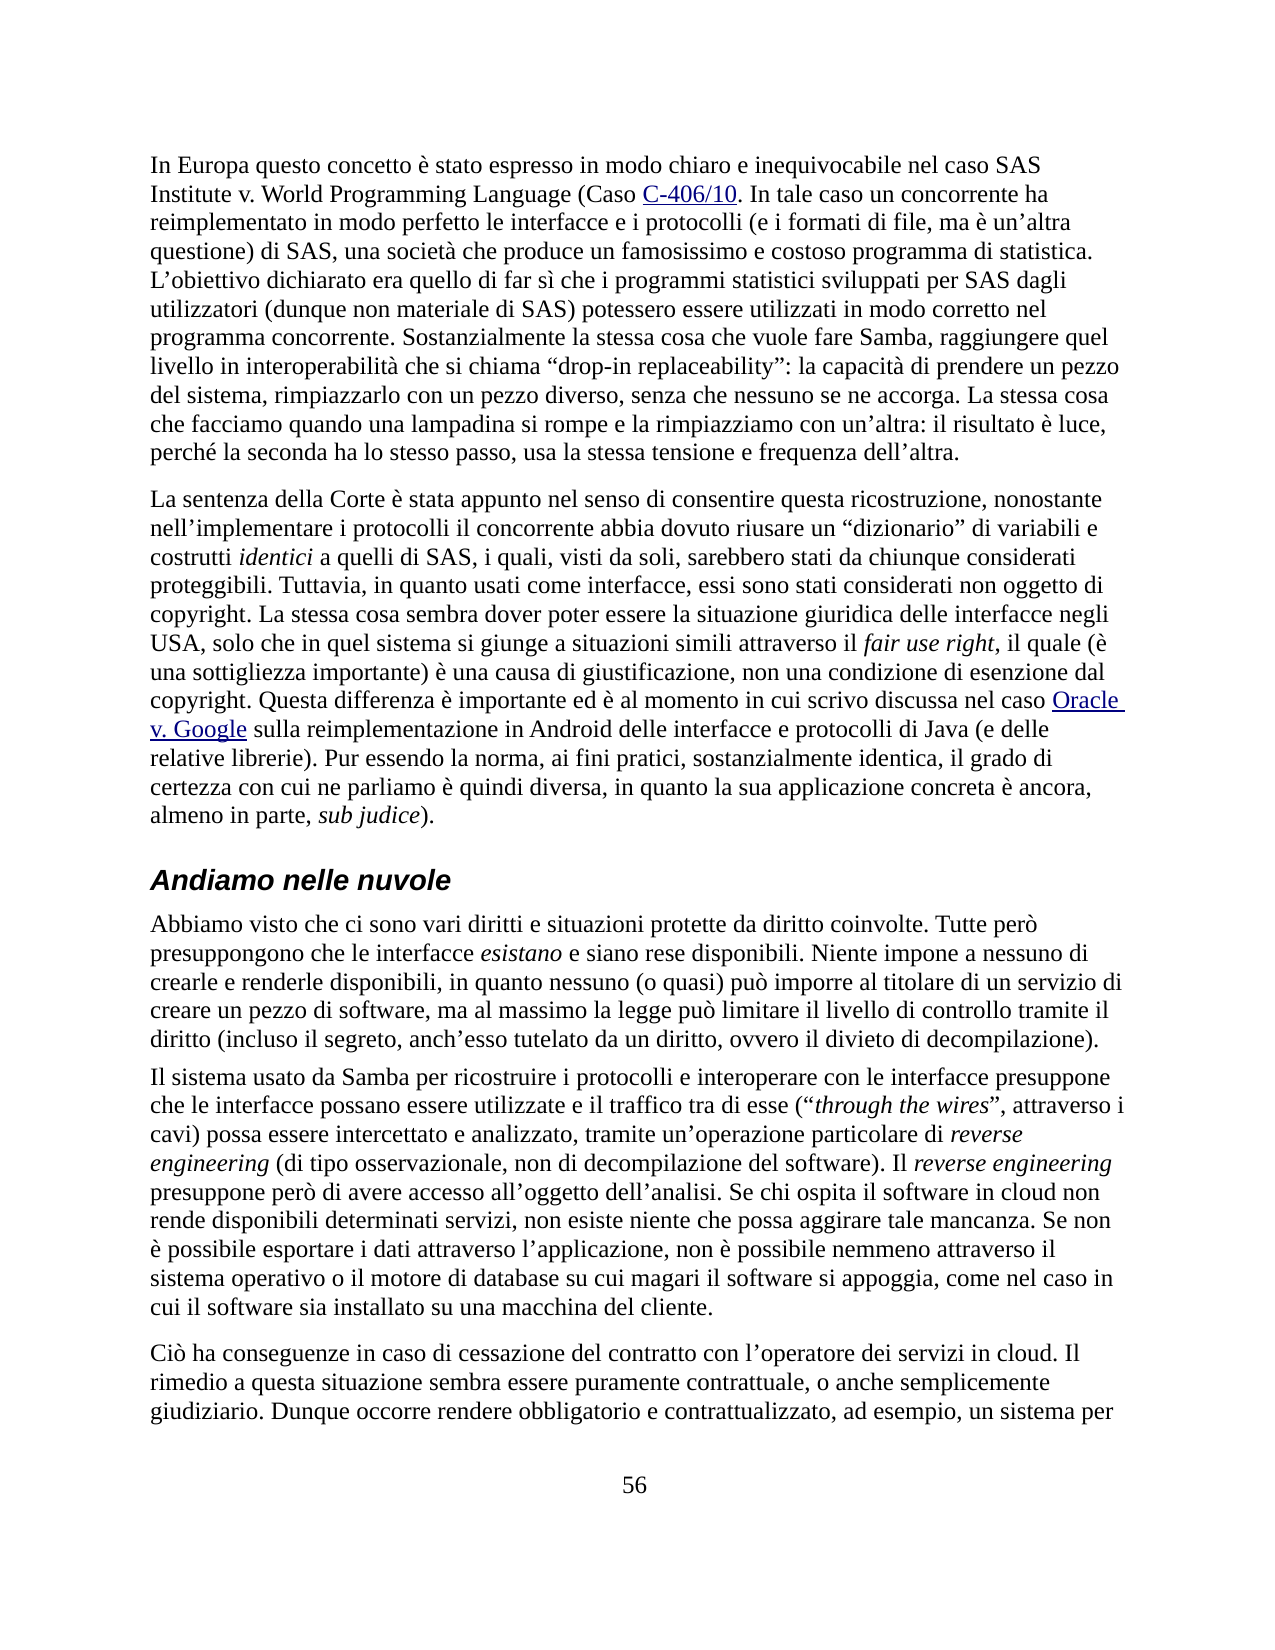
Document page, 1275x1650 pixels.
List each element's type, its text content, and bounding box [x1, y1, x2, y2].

text Ciò ha conseguenze in caso di cessazione del contratto con l’operatore dei servizi in cloud. Il rimedio a questa situazione sembra essere puramente contrattuale, o anche semplicemente giudiziario. Dunque occorre rendere obbligatorio e contrattualizzato, ad esempio, un sistema per [150, 1338, 1125, 1425]
text Abbiamo visto che ci sono vari diritti e situazioni protette da diritto coinvolte. Tutte però presuppongono che le interfacce esistano e siano rese disponibili. Niente impone a nessuno di crearle e renderle disponibili, in quanto nessuno (o quasi) può imporre al titolare di un servizio di creare un pezzo di software, ma al massimo la legge può limitare il livello di controllo tramite il diritto (incluso il segreto, anch’esso tutelato da un diritto, ovvero il divieto di decompilazione). [150, 909, 1125, 1053]
text In Europa questo concetto è stato espresso in modo chiaro e inequivocabile nel caso SAS Institute v. World Programming Language (Caso C-406/10. In tale caso un concorrente ha reimplementato in modo perfetto le interfacce e i protocolli (e i formati di file, ma è un’altra questione) di SAS, una società che produce un famosissimo e costoso programma di statistica. L’obiettivo dichiarato era quello di far sì che i programmi statistici sviluppati per SAS dagli utilizzatori (dunque non materiale di SAS) potessero essere utilizzati in modo corretto nel programma concorrente. Sostanzialmente la stessa cosa che vuole fare Samba, raggiungere quel livello in interoperabilità che si chiama “drop-in replaceability”: la capacità di prendere un pezzo del sistema, rimpiazzarlo con un pezzo diverso, senza che nessuno se ne accorga. La stessa cosa che facciamo quando una lampadina si rompe e la rimpiazziamo con un’altra: il risultato è luce, perché la seconda ha lo stesso passo, usa la stessa tensione e frequenza dell’altra. [150, 150, 1125, 466]
subtitle Andiamo nelle nuvole [150, 863, 1125, 897]
text La sentenza della Corte è stata appunto nel senso di consentire questa ricostruzione, nonostante nell’implementare i protocolli il concorrente abbia dovuto riusare un “dizionario” di variabili e costrutti identici a quelli di SAS, i quali, visti da soli, sarebbero stati da chiunque considerati proteggibili. Tuttavia, in quanto usati come interfacce, essi sono stati considerati non oggetto di copyright. La stessa cosa sembra dover poter essere la situazione giuridica delle interfacce negli USA, solo che in quel sistema si giunge a situazioni simili attraverso il fair use right, il quale (è una sottigliezza importante) è una causa di giustificazione, non una condizione di esenzione dal copyright. Questa differenza è importante ed è al momento in cui scrivo discussa nel caso Oracle v. Google sulla reimplementazione in Android delle interfacce e protocolli di Java (e delle relative librerie). Pur essendo la norma, ai fini pratici, sostanzialmente identica, il grado di certezza con cui ne parliamo è quindi diversa, in quanto la sua applicazione concreta è ancora, almeno in parte, sub judice). [150, 484, 1125, 829]
text Il sistema usato da Samba per ricostruire i protocolli e interoperare con le interfacce presuppone che le interfacce possano essere utilizzate e il traffico tra di esse (“through the wires”, attraverso i cavi) possa essere intercettato e analizzato, tramite un’operazione particolare di reverse engineering (di tipo osservazionale, non di decompilazione del software). Il reverse engineering presuppone però di avere accesso all’oggetto dell’analisi. Se chi ospita il software in cloud non rende disponibili determinati servizi, non esiste niente che possa aggirare tale mancanza. Se non è possibile esportare i dati attraverso l’applicazione, non è possibile nemmeno attraverso il sistema operativo o il motore di database su cui magari il software si appoggia, come nel caso in cui il software sia installato su una macchina del cliente. [150, 1062, 1125, 1321]
